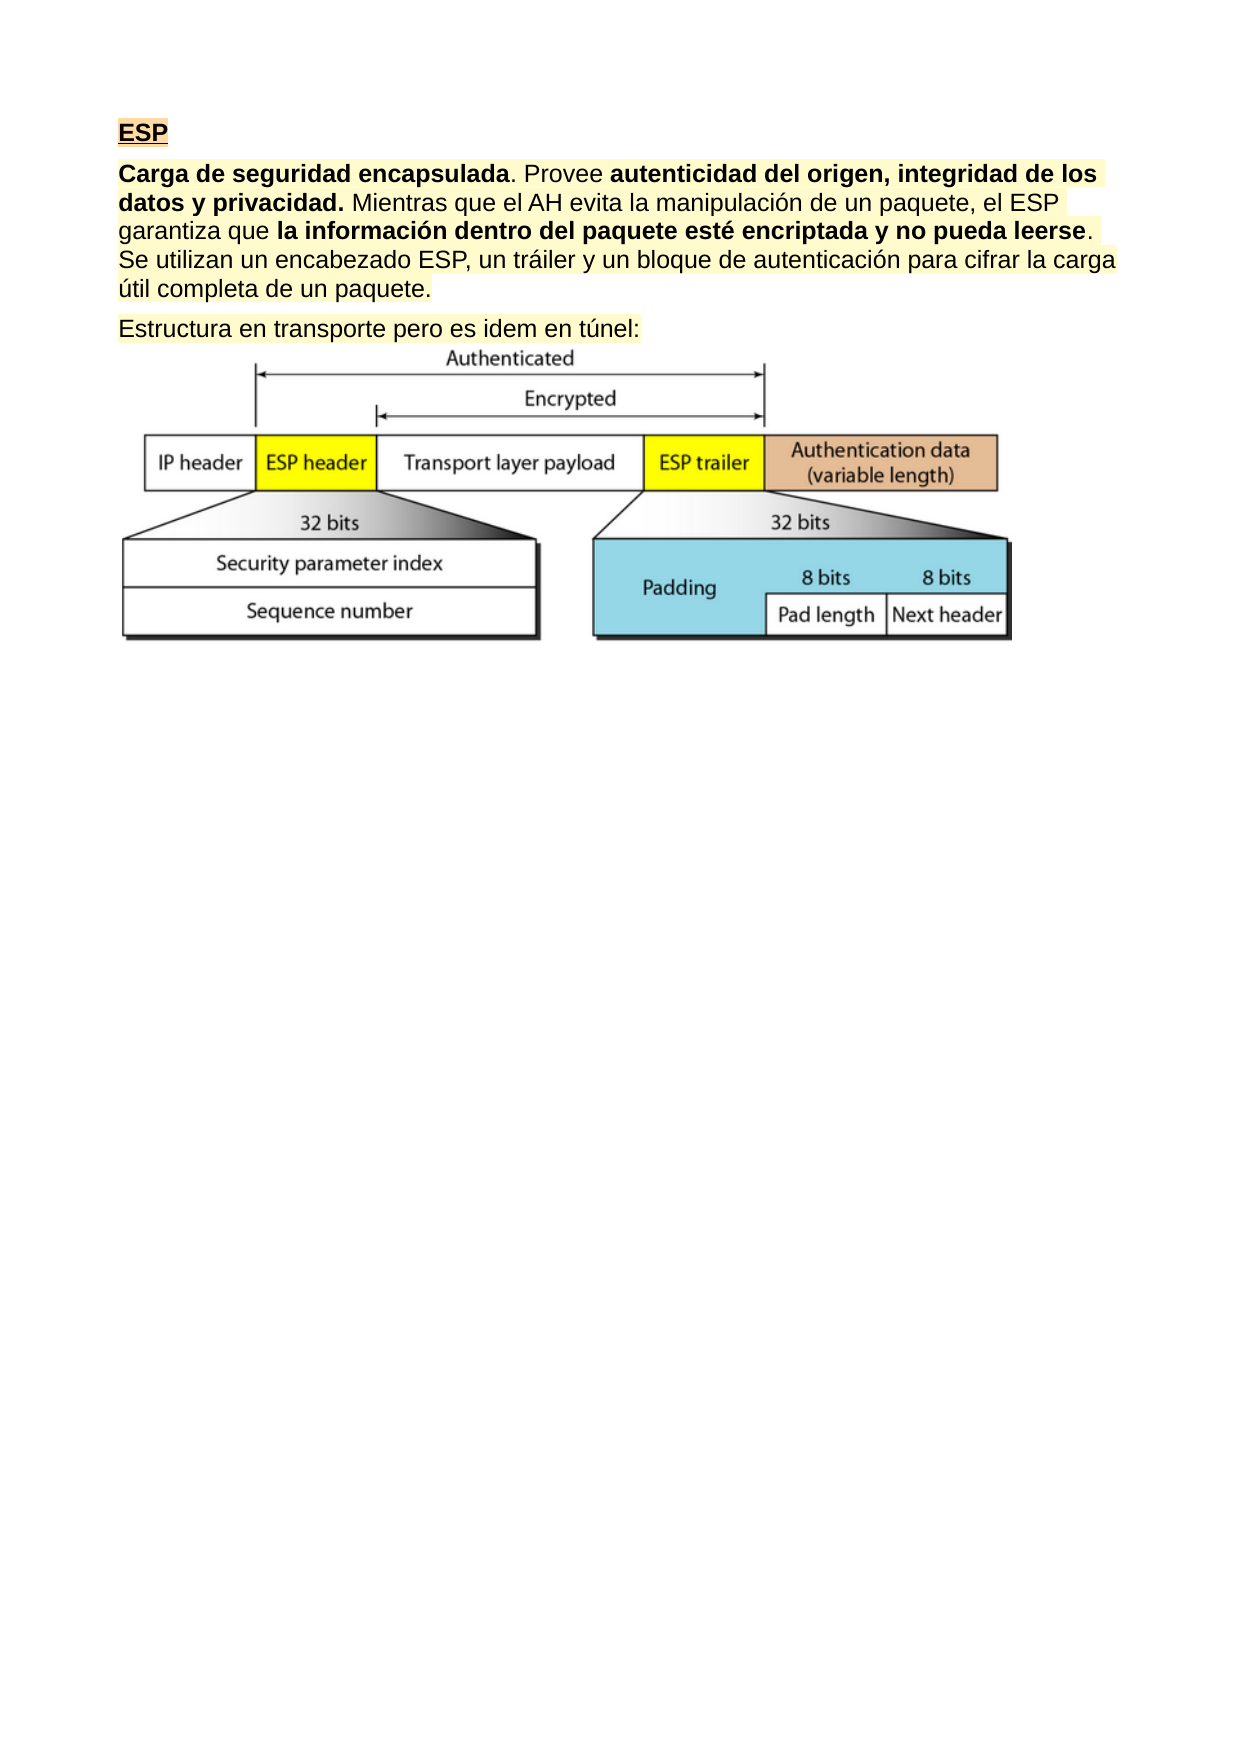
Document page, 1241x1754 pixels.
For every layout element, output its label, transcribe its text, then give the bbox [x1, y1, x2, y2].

text ESP [118, 118, 1122, 147]
text Carga de seguridad encapsulada. Provee autenticidad del origen, integridad de los datos y privacidad. Mientras que el AH evita la manipulación de un paquete, el ESP garantiza que la información dentro del paquete esté encriptada y no pueda leerse. Se utilizan un encabezado ESP, un tráiler y un bloque de autenticación para cifrar la carga útil completa de un paquete. [118, 159, 1122, 302]
picture [121, 349, 1012, 643]
text Estructura en transporte pero es idem en túnel: [118, 314, 1122, 343]
